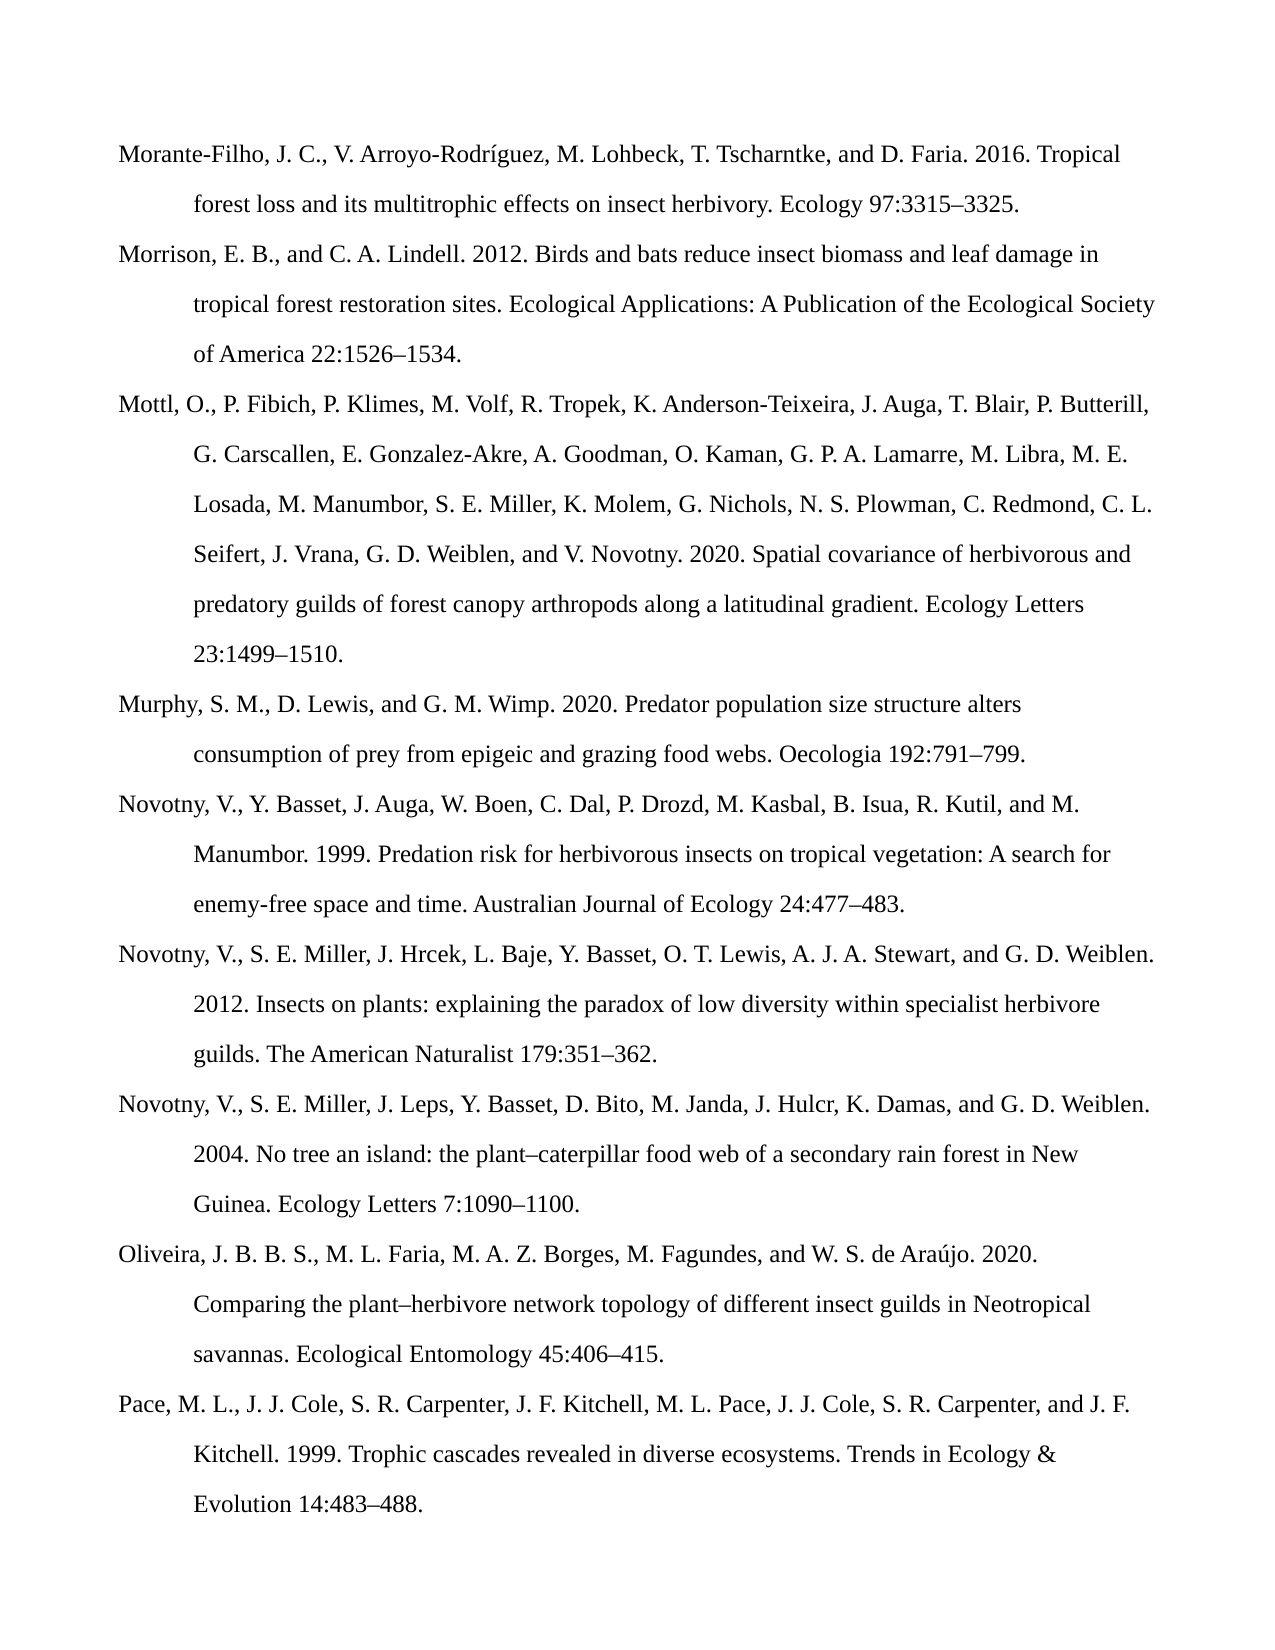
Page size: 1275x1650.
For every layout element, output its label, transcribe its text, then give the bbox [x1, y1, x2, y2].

text Pace, M. L., J. J. Cole, S. R. Carpenter, J. F. Kitchell, M. L. Pace, J. J. Cole, S. R. Carpenter, and J. F. Kitchell. 1999. Trophic cascades revealed in diverse ecosystems. Trends in Ecology & Evolution 14:483–488. [118, 1368, 1157, 1518]
text Murphy, S. M., D. Lewis, and G. M. Wimp. 2020. Predator population size structure alters consumption of prey from epigeic and grazing food webs. Oecologia 192:791–799. [118, 668, 1157, 768]
text Mottl, O., P. Fibich, P. Klimes, M. Volf, R. Tropek, K. Anderson‐Teixeira, J. Auga, T. Blair, P. Butterill, G. Carscallen, E. Gonzalez‐Akre, A. Goodman, O. Kaman, G. P. A. Lamarre, M. Libra, M. E. Losada, M. Manumbor, S. E. Miller, K. Molem, G. Nichols, N. S. Plowman, C. Redmond, C. L. Seifert, J. Vrana, G. D. Weiblen, and V. Novotny. 2020. Spatial covariance of herbivorous and predatory guilds of forest canopy arthropods along a latitudinal gradient. Ecology Letters 23:1499–1510. [118, 368, 1157, 668]
text Novotny, V., S. E. Miller, J. Leps, Y. Basset, D. Bito, M. Janda, J. Hulcr, K. Damas, and G. D. Weiblen. 2004. No tree an island: the plant–caterpillar food web of a secondary rain forest in New Guinea. Ecology Letters 7:1090–1100. [118, 1068, 1157, 1218]
text Morrison, E. B., and C. A. Lindell. 2012. Birds and bats reduce insect biomass and leaf damage in tropical forest restoration sites. Ecological Applications: A Publication of the Ecological Society of America 22:1526–1534. [118, 218, 1157, 368]
text Novotny, V., Y. Basset, J. Auga, W. Boen, C. Dal, P. Drozd, M. Kasbal, B. Isua, R. Kutil, and M. Manumbor. 1999. Predation risk for herbivorous insects on tropical vegetation: A search for enemy-free space and time. Australian Journal of Ecology 24:477–483. [118, 768, 1157, 918]
text Oliveira, J. B. B. S., M. L. Faria, M. A. Z. Borges, M. Fagundes, and W. S. de Araújo. 2020. Comparing the plant–herbivore network topology of different insect guilds in Neotropical savannas. Ecological Entomology 45:406–415. [118, 1218, 1157, 1368]
text Novotny, V., S. E. Miller, J. Hrcek, L. Baje, Y. Basset, O. T. Lewis, A. J. A. Stewart, and G. D. Weiblen. 2012. Insects on plants: explaining the paradox of low diversity within specialist herbivore guilds. The American Naturalist 179:351–362. [118, 918, 1157, 1068]
text Morante‐Filho, J. C., V. Arroyo‐Rodríguez, M. Lohbeck, T. Tscharntke, and D. Faria. 2016. Tropical forest loss and its multitrophic effects on insect herbivory. Ecology 97:3315–3325. [118, 118, 1157, 218]
